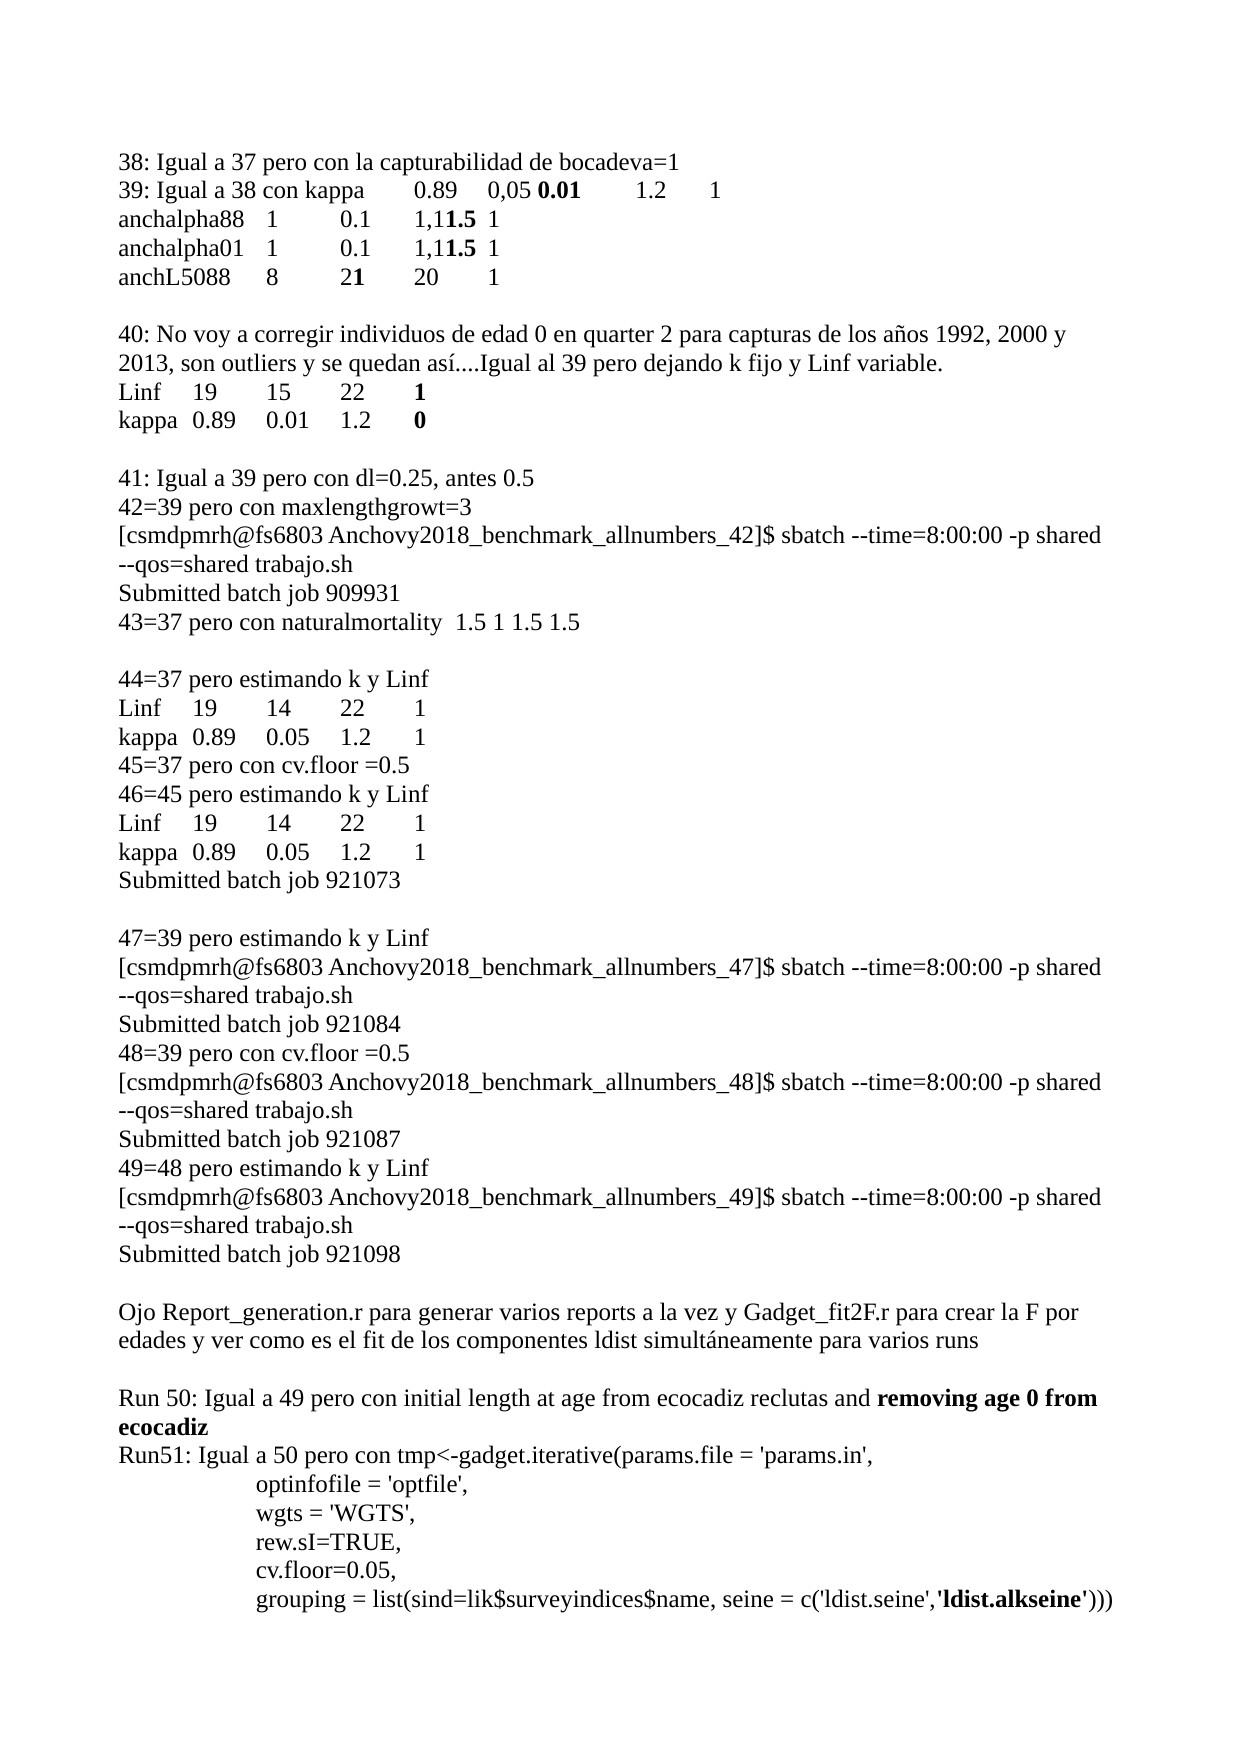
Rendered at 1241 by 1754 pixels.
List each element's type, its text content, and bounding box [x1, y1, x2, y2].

text Submitted batch job 921084 [118, 1009, 1122, 1038]
text 48=39 pero con cv.floor =0.5 [118, 1038, 1122, 1067]
text 45=37 pero con cv.floor =0.5 [118, 751, 1122, 779]
text kappa 0.89 0.05 1.2 1 [118, 837, 1122, 866]
text Linf 19 15 22 1 [118, 377, 1122, 406]
text 44=37 pero estimando k y Linf [118, 664, 1122, 693]
text [csmdpmrh@fs6803 Anchovy2018_benchmark_allnumbers_49]$ sbatch --time=8:00:00 -p shared --qos=shared trabajo.sh [118, 1182, 1122, 1239]
text 40: No voy a corregir individuos de edad 0 en quarter 2 para capturas de los años 1992, 2000 y 2013, son outliers y se quedan así....Igual al 39 pero dejando k fijo y Linf variable. [118, 319, 1122, 377]
text [csmdpmrh@fs6803 Anchovy2018_benchmark_allnumbers_47]$ sbatch --time=8:00:00 -p shared --qos=shared trabajo.sh [118, 952, 1122, 1009]
text 42=39 pero con maxlengthgrowt=3 [118, 492, 1122, 521]
text kappa 0.89 0.05 1.2 1 [118, 722, 1122, 751]
text [csmdpmrh@fs6803 Anchovy2018_benchmark_allnumbers_48]$ sbatch --time=8:00:00 -p shared --qos=shared trabajo.sh [118, 1067, 1122, 1124]
text 43=37 pero con naturalmortality 1.5 1 1.5 1.5 [118, 607, 1122, 636]
text anchL5088 8 21 20 1 [118, 262, 1122, 291]
text 49=48 pero estimando k y Linf [118, 1153, 1122, 1182]
text Submitted batch job 921073 [118, 866, 1122, 894]
text [csmdpmrh@fs6803 Anchovy2018_benchmark_allnumbers_42]$ sbatch --time=8:00:00 -p shared --qos=shared trabajo.sh [118, 521, 1122, 578]
text 46=45 pero estimando k y Linf [118, 779, 1122, 808]
text Submitted batch job 909931 [118, 578, 1122, 607]
text Run51: Igual a 50 pero con tmp<-gadget.iterative(params.file = 'params.in', [118, 1441, 1122, 1469]
text 38: Igual a 37 pero con la capturabilidad de bocadeva=1 [118, 147, 1122, 176]
text 47=39 pero estimando k y Linf [118, 923, 1122, 952]
text rew.sI=TRUE, [118, 1527, 1122, 1556]
text wgts = 'WGTS', [118, 1498, 1122, 1527]
text grouping = list(sind=lik$surveyindices$name, seine = c('ldist.seine','ldist.alkseine'))) [118, 1584, 1122, 1613]
text Submitted batch job 921087 [118, 1124, 1122, 1153]
text Run 50: Igual a 49 pero con initial length at age from ecocadiz reclutas and removing age 0 from ecocadiz [118, 1383, 1122, 1441]
text anchalpha01 1 0.1 1,11.5 1 [118, 233, 1122, 262]
text cv.floor=0.05, [118, 1556, 1122, 1584]
text Submitted batch job 921098 [118, 1239, 1122, 1268]
text Linf 19 14 22 1 [118, 693, 1122, 722]
text 39: Igual a 38 con kappa 0.89 0,05 0.01 1.2 1 [118, 176, 1122, 204]
text Ojo Report_generation.r para generar varios reports a la vez y Gadget_fit2F.r para crear la F por edades y ver como es el fit de los componentes ldist simultáneamente para varios runs [118, 1297, 1122, 1354]
text optinfofile = 'optfile', [118, 1469, 1122, 1498]
text 41: Igual a 39 pero con dl=0.25, antes 0.5 [118, 463, 1122, 492]
text anchalpha88 1 0.1 1,11.5 1 [118, 204, 1122, 233]
text kappa 0.89 0.01 1.2 0 [118, 406, 1122, 434]
text Linf 19 14 22 1 [118, 808, 1122, 837]
